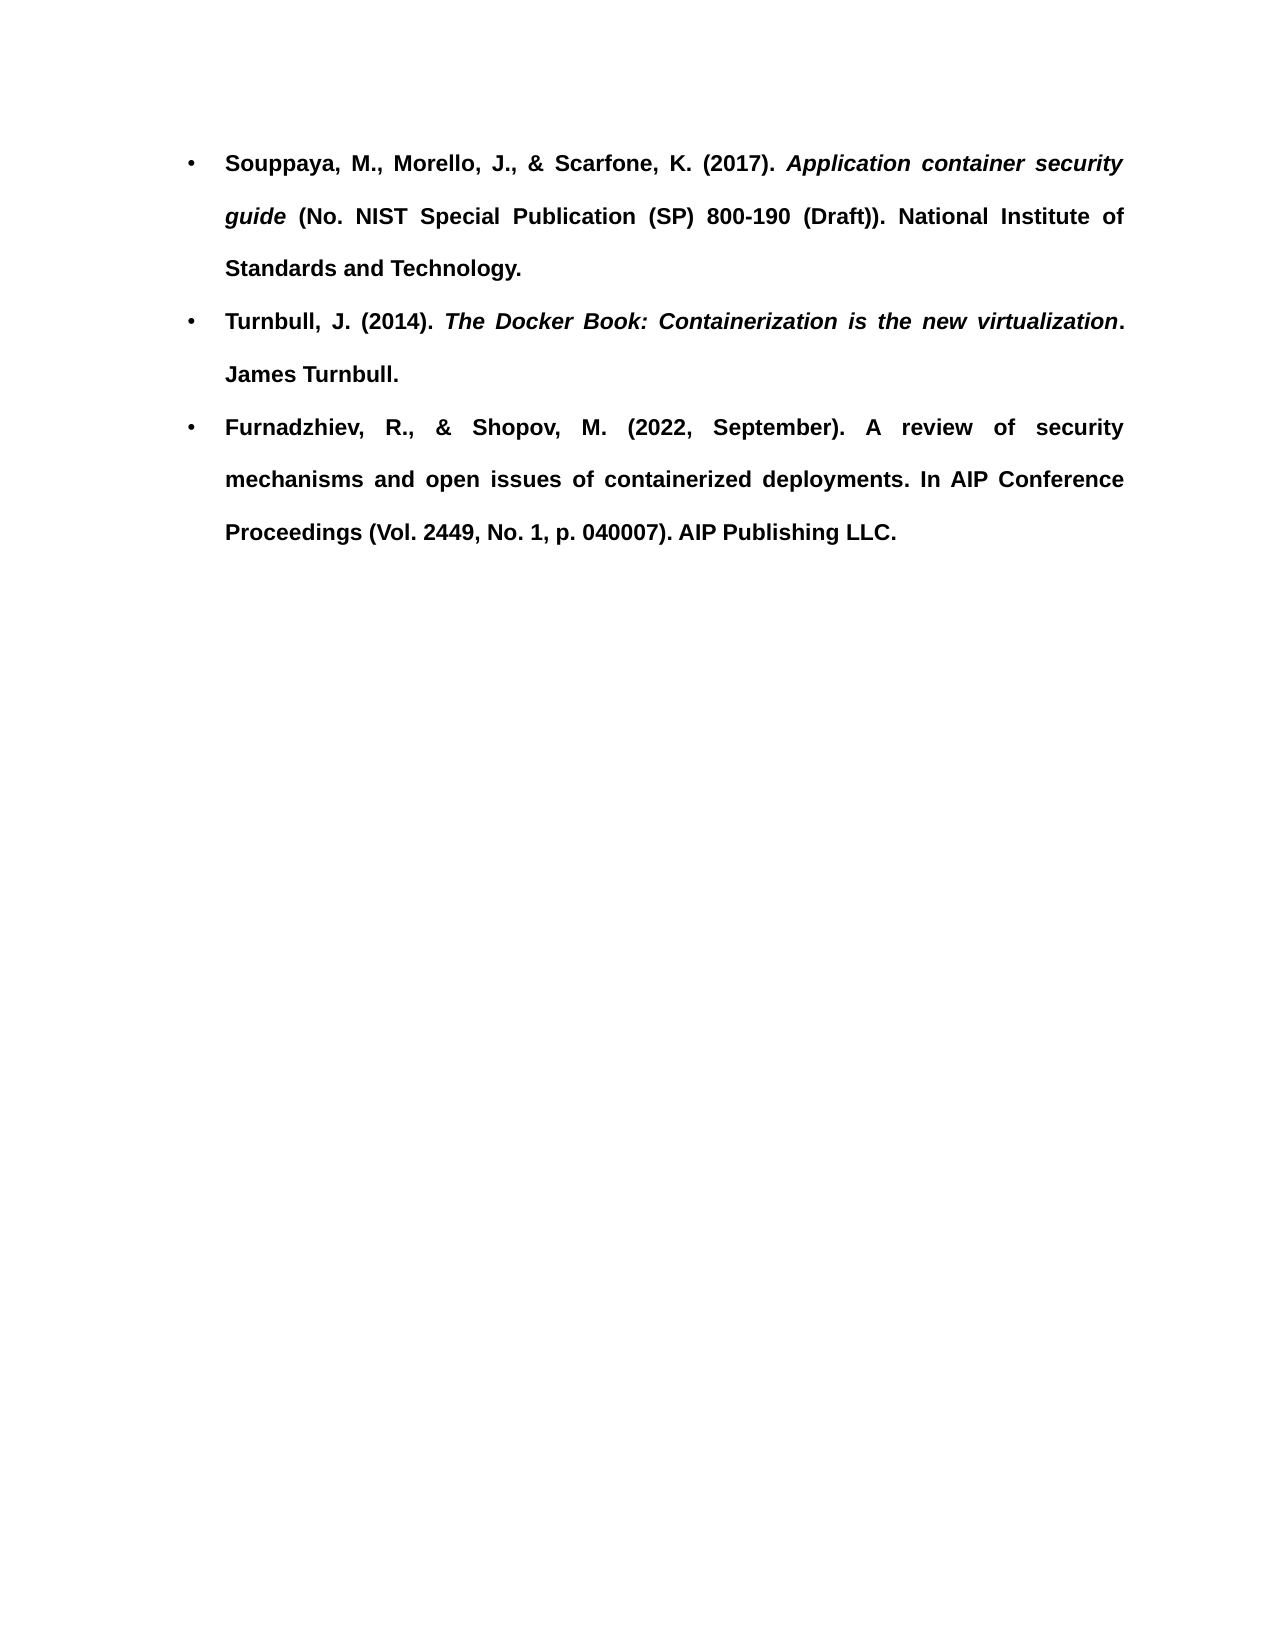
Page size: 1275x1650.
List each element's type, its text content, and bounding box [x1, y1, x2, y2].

list Furnadzhiev, R., & Shopov, M. (2022, September). A review of security mechanisms and open issues of containerized deployments. In AIP Conference Proceedings (Vol. 2449, No. 1, p. 040007). AIP Publishing LLC. [187, 413, 1125, 545]
list Souppaya, M., Morello, J., & Scarfone, K. (2017). Application container security guide (No. NIST Special Publication (SP) 800-190 (Draft)). National Institute of Standards and Technology. [187, 150, 1125, 282]
list Turnbull, J. (2014). The Docker Book: Containerization is the new virtualization. James Turnbull. [187, 308, 1125, 387]
